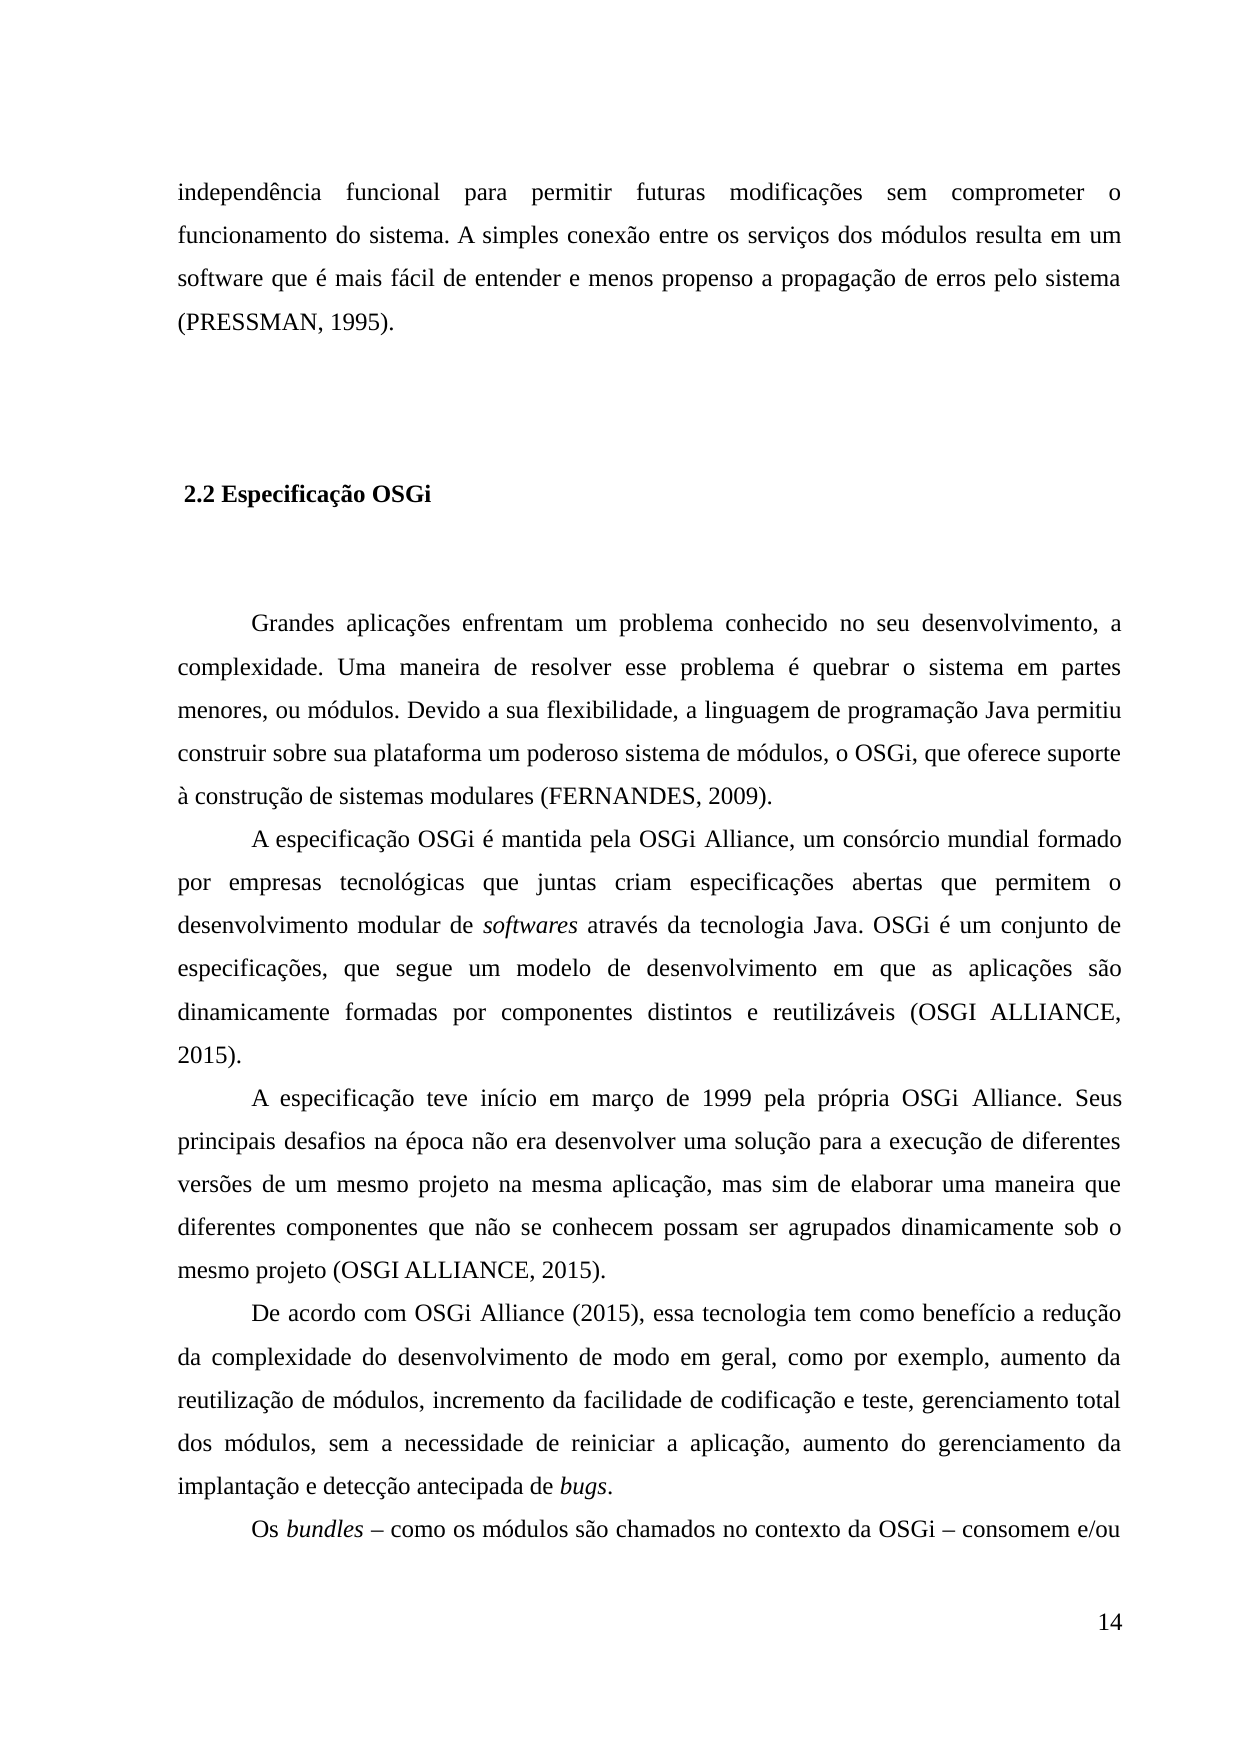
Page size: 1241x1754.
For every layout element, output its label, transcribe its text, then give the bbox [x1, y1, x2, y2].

text Grandes aplicações enfrentam um problema conhecido no seu desenvolvimento, a complexidade. Uma maneira de resolver esse problema é quebrar o sistema em partes menores, ou módulos. Devido a sua flexibilidade, a linguagem de programação Java permitiu construir sobre sua plataforma um poderoso sistema de módulos, o OSGi, que oferece suporte à construção de sistemas modulares (FERNANDES, 2009). [177, 608, 1122, 810]
text A especificação OSGi é mantida pela OSGi Alliance, um consórcio mundial formado por empresas tecnológicas que juntas criam especificações abertas que permitem o desenvolvimento modular de softwares através da tecnologia Java. OSGi é um conjunto de especificações, que segue um modelo de desenvolvimento em que as aplicações são dinamicamente formadas por componentes distintos e reutilizáveis (OSGI ALLIANCE, 2015). [177, 824, 1122, 1068]
subtitle Especificação OSGi [177, 479, 1122, 508]
text De acordo com OSGi Alliance (2015), essa tecnologia tem como benefício a redução da complexidade do desenvolvimento de modo em geral, como por exemplo, aumento da reutilização de módulos, incremento da facilidade de codificação e teste, gerenciamento total dos módulos, sem a necessidade de reiniciar a aplicação, aumento do gerenciamento da implantação e detecção antecipada de bugs. [177, 1298, 1122, 1500]
text A especificação teve início em março de 1999 pela própria OSGi Alliance. Seus principais desafios na época não era desenvolver uma solução para a execução de diferentes versões de um mesmo projeto na mesma aplicação, mas sim de elaborar uma maneira que diferentes componentes que não se conhecem possam ser agrupados dinamicamente sob o mesmo projeto (OSGI ALLIANCE, 2015). [177, 1083, 1122, 1284]
text independência funcional para permitir futuras modificações sem comprometer o funcionamento do sistema. A simples conexão entre os serviços dos módulos resulta em um software que é mais fácil de entender e menos propenso a propagação de erros pelo sistema (PRESSMAN, 1995). [177, 177, 1122, 335]
text Os bundles – como os módulos são chamados no contexto da OSGi – consomem e/ou [177, 1514, 1122, 1543]
